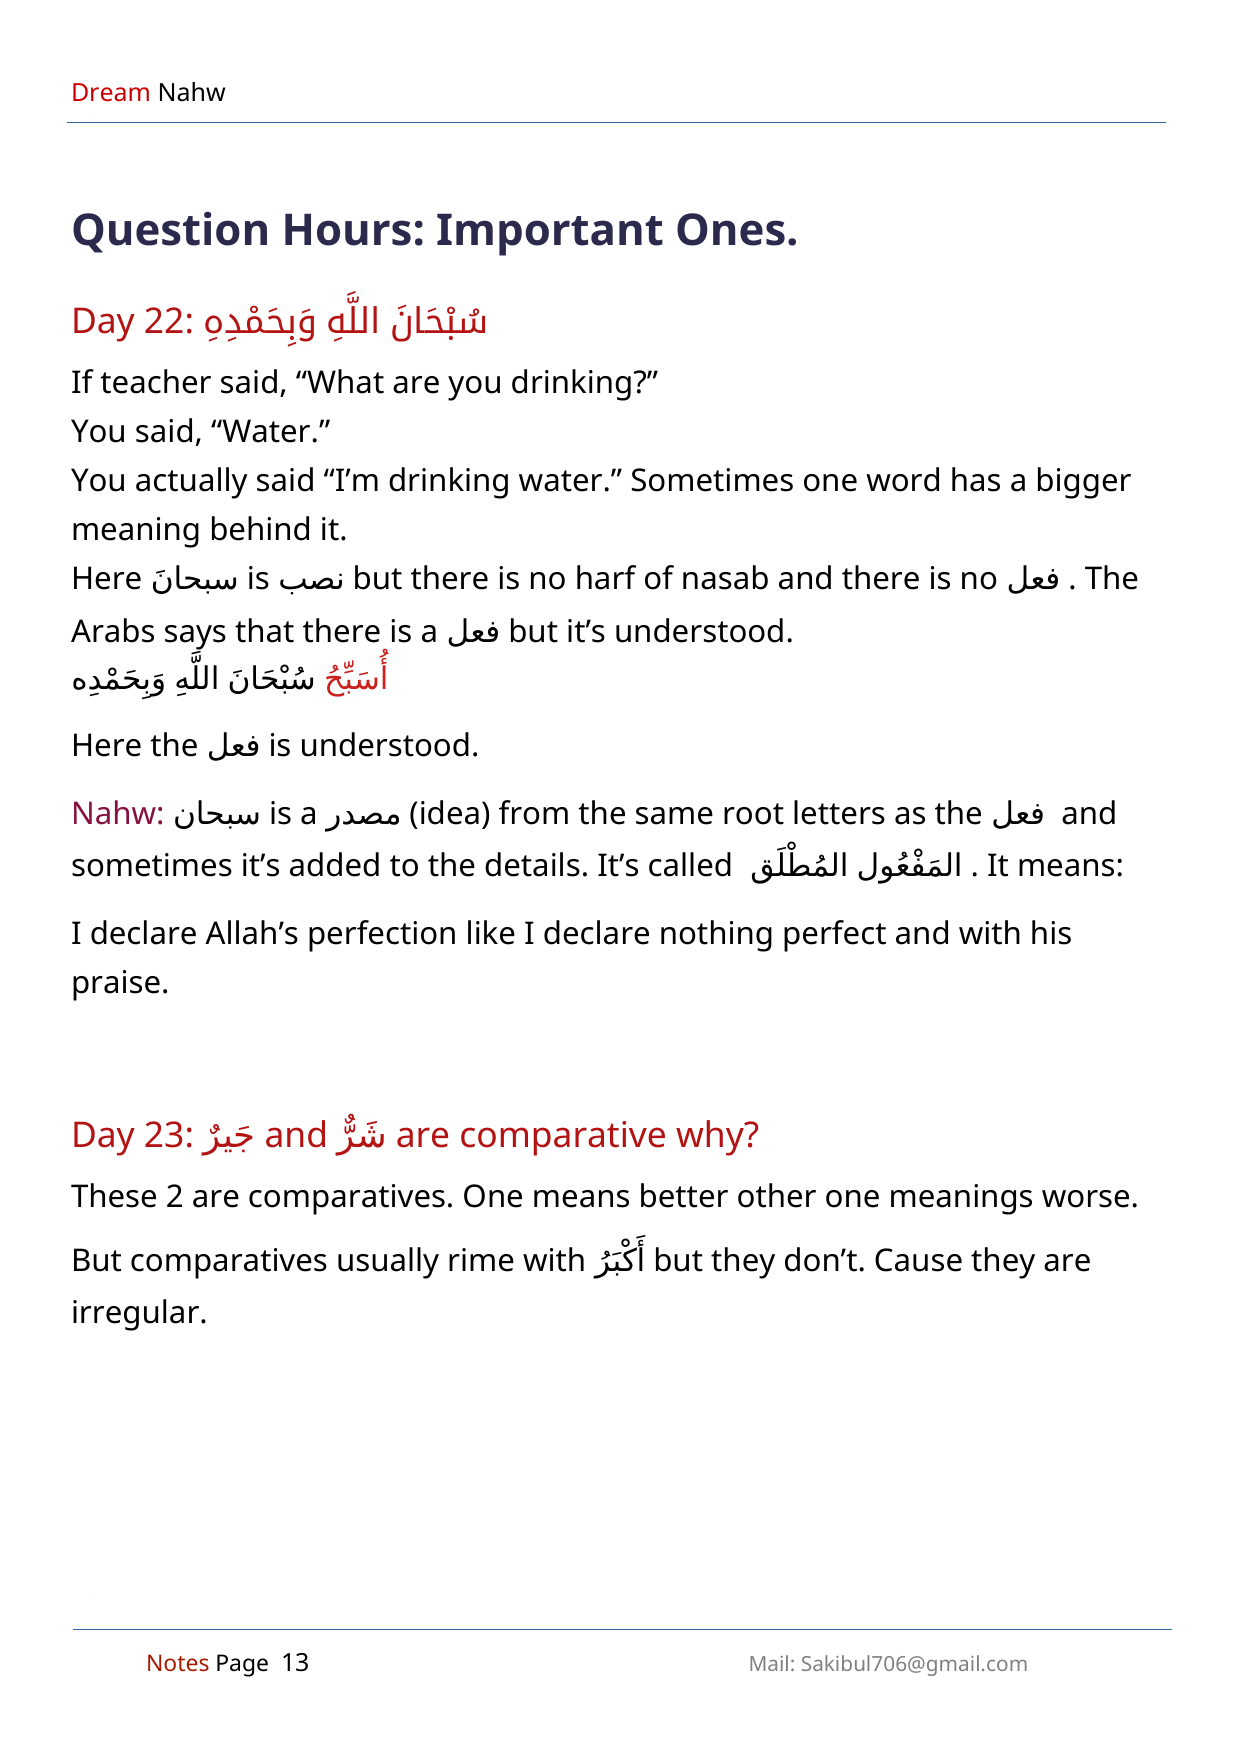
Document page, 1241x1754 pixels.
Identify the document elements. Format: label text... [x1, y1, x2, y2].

text If teacher said, “What are you drinking?” [71, 360, 1169, 403]
text I declare Allah’s perfection like I declare nothing perfect and with his praise. [71, 911, 1169, 1002]
text أُسَبِّحُ سُبْحَانَ اللَّهِ وَبِحَمْدِه [71, 662, 1169, 702]
subtitle Day 22: سُبْحَانَ اللَّهِ وَبِحَمْدِهِ [71, 296, 1169, 348]
text Here سبحانَ is نصب but there is no harf of nasab and there is no فعل . The Arabs says that there is a فعل but it’s understood. [71, 556, 1169, 655]
text You actually said “I’m drinking water.” Sometimes one word has a bigger meaning behind it. [71, 458, 1169, 550]
text These 2 are comparatives. One means better other one meanings worse. [71, 1174, 1169, 1217]
subtitle Day 23: جَيرٌ and شَرٌّ are comparative why? [71, 1110, 1169, 1162]
text But comparatives usually rime with أَكْبَرُ but they don’t. Cause they are irregular. [71, 1238, 1169, 1333]
subtitle Question Hours: Important Ones. [71, 198, 1169, 258]
text Here the فعل is understood. [71, 723, 1169, 769]
text You said, “Water.” [71, 409, 1169, 452]
text Nahw: سبحان is a مصدر (idea) from the same root letters as the فعل and sometimes it’s added to the details. It’s called المَفْعُول المُطْلَق . It means: [71, 791, 1169, 889]
